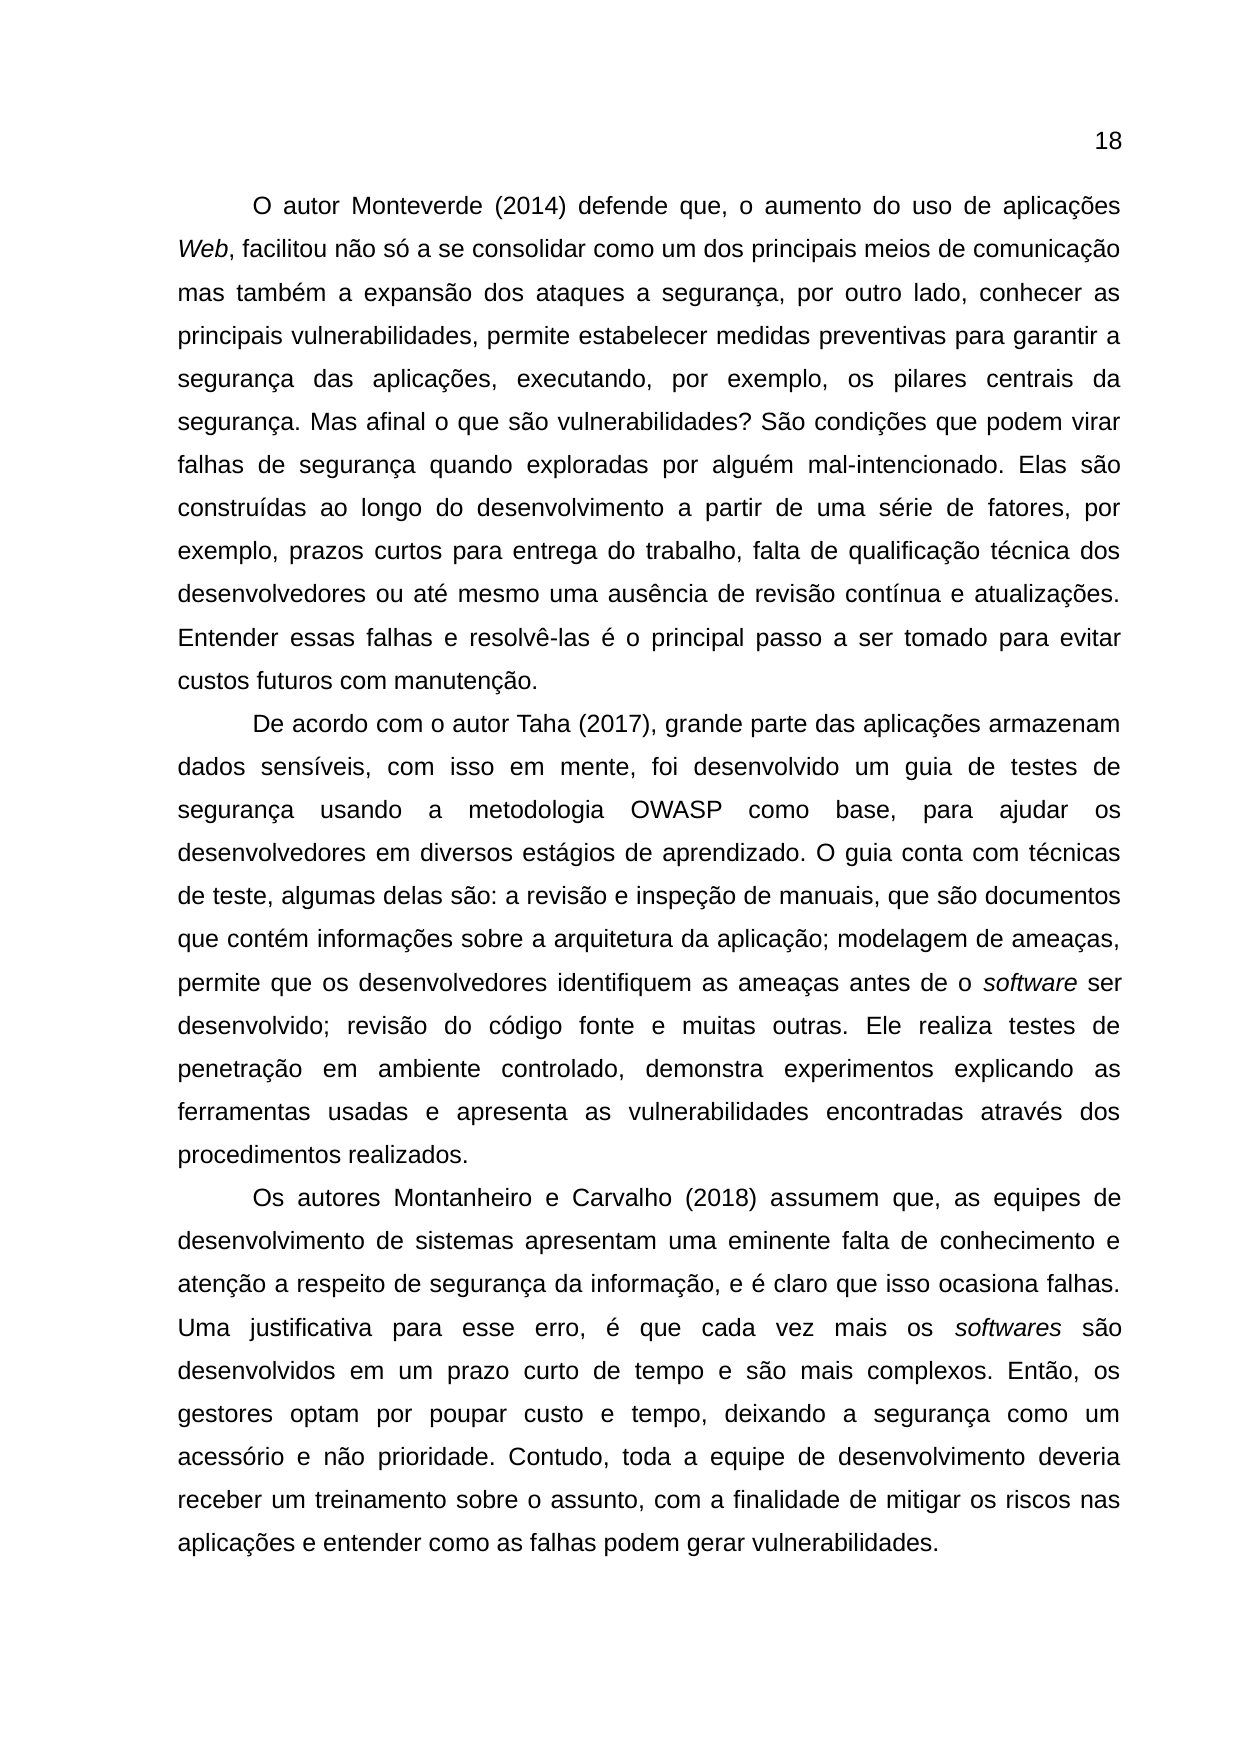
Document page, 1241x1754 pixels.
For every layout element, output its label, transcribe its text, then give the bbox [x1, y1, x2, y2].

text O autor Monteverde (2014) defende que, o aumento do uso de aplicações Web, facilitou não só a se consolidar como um dos principais meios de comunicação mas também a expansão dos ataques a segurança, por outro lado, conhecer as principais vulnerabilidades, permite estabelecer medidas preventivas para garantir a segurança das aplicações, executando, por exemplo, os pilares centrais da segurança. Mas afinal o que são vulnerabilidades? São condições que podem virar falhas de segurança quando exploradas por alguém mal-intencionado. Elas são construídas ao longo do desenvolvimento a partir de uma série de fatores, por exemplo, prazos curtos para entrega do trabalho, falta de qualificação técnica dos desenvolvedores ou até mesmo uma ausência de revisão contínua e atualizações. Entender essas falhas e resolvê-las é o principal passo a ser tomado para evitar custos futuros com manutenção. [177, 191, 1122, 694]
text Os autores Montanheiro e Carvalho (2018) assumem que, as equipes de desenvolvimento de sistemas apresentam uma eminente falta de conhecimento e atenção a respeito de segurança da informação, e é claro que isso ocasiona falhas. Uma justificativa para esse erro, é que cada vez mais os softwares são desenvolvidos em um prazo curto de tempo e são mais complexos. Então, os gestores optam por poupar custo e tempo, deixando a segurança como um acessório e não prioridade. Contudo, toda a equipe de desenvolvimento deveria receber um treinamento sobre o assunto, com a finalidade de mitigar os riscos nas aplicações e entender como as falhas podem gerar vulnerabilidades. [177, 1183, 1122, 1557]
text De acordo com o autor Taha (2017), grande parte das aplicações armazenam dados sensíveis, com isso em mente, foi desenvolvido um guia de testes de segurança usando a metodologia OWASP como base, para ajudar os desenvolvedores em diversos estágios de aprendizado. O guia conta com técnicas de teste, algumas delas são: a revisão e inspeção de manuais, que são documentos que contém informações sobre a arquitetura da aplicação; modelagem de ameaças, permite que os desenvolvedores identifiquem as ameaças antes de o software ser desenvolvido; revisão do código fonte e muitas outras. Ele realiza testes de penetração em ambiente controlado, demonstra experimentos explicando as ferramentas usadas e apresenta as vulnerabilidades encontradas através dos procedimentos realizados. [177, 709, 1122, 1169]
